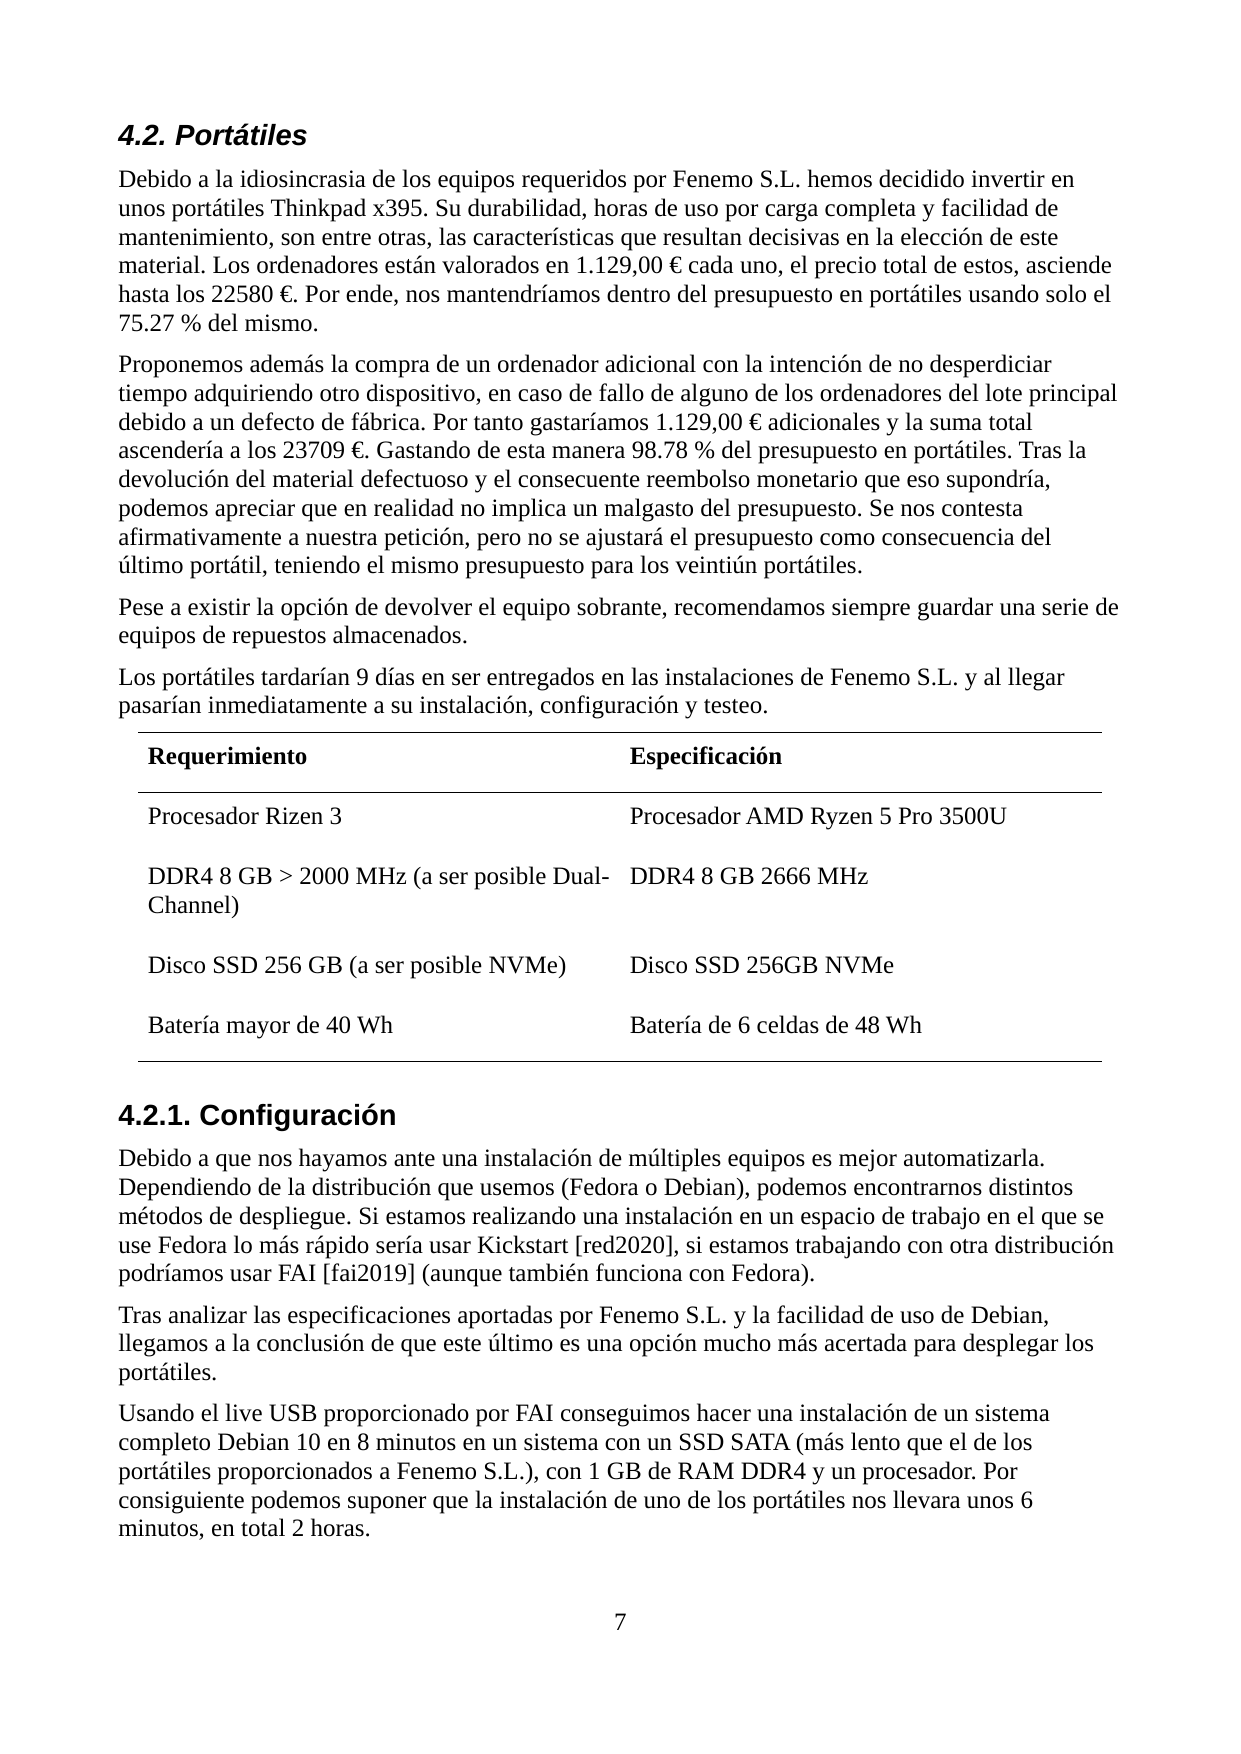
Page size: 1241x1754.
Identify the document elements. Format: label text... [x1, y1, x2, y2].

table_cell Procesador AMD Ryzen 5 Pro 3500U [620, 793, 1102, 852]
subtitle Portátiles [118, 118, 1122, 152]
text Debido a que nos hayamos ante una instalación de múltiples equipos es mejor automatizarla. Dependiendo de la distribución que usemos (Fedora o Debian), podemos encontrarnos distintos métodos de despliegue. Si estamos realizando una instalación en un espacio de trabajo en el que se use Fedora lo más rápido sería usar Kickstart [red2020], si estamos trabajando con otra distribución podríamos usar FAI [fai2019] (aunque también funciona con Fedora). [118, 1143, 1122, 1287]
table_cell DDR4 8 GB 2666 MHz [620, 852, 1102, 941]
table_cell Batería mayor de 40 Wh [138, 1001, 620, 1061]
text Debido a la idiosincrasia de los equipos requeridos por Fenemo S.L. hemos decidido invertir en unos portátiles Thinkpad x395. Su durabilidad, horas de uso por carga completa y facilidad de mantenimiento, son entre otras, las características que resultan decisivas en la elección de este material. Los ordenadores están valorados en 1.129,00 € cada uno, el precio total de estos, asciende hasta los 22580 €. Por ende, nos mantendríamos dentro del presupuesto en portátiles usando solo el 75.27 % del mismo. [118, 164, 1122, 337]
table_header Requerimiento [138, 733, 620, 792]
table_cell Batería de 6 celdas de 48 Wh [620, 1001, 1102, 1061]
table_cell DDR4 8 GB > 2000 MHz (a ser posible Dual-Channel) [138, 852, 620, 941]
table_cell Disco SSD 256 GB (a ser posible NVMe) [138, 941, 620, 1001]
text Proponemos además la compra de un ordenador adicional con la intención de no desperdiciar tiempo adquiriendo otro dispositivo, en caso de fallo de alguno de los ordenadores del lote principal debido a un defecto de fábrica. Por tanto gastaríamos 1.129,00 € adicionales y la suma total ascendería a los 23709 €. Gastando de esta manera 98.78 % del presupuesto en portátiles. Tras la devolución del material defectuoso y el consecuente reembolso monetario que eso supondría, podemos apreciar que en realidad no implica un malgasto del presupuesto. Se nos contesta afirmativamente a nuestra petición, pero no se ajustará el presupuesto como consecuencia del último portátil, teniendo el mismo presupuesto para los veintiún portátiles. [118, 349, 1122, 579]
text Tras analizar las especificaciones aportadas por Fenemo S.L. y la facilidad de uso de Debian, llegamos a la conclusión de que este último es una opción mucho más acertada para desplegar los portátiles. [118, 1300, 1122, 1386]
table_cell Disco SSD 256GB NVMe [620, 941, 1102, 1001]
text Pese a existir la opción de devolver el equipo sobrante, recomendamos siempre guardar una serie de equipos de repuestos almacenados. [118, 592, 1122, 649]
table_header Especificación [620, 733, 1102, 792]
text Usando el live USB proporcionado por FAI conseguimos hacer una instalación de un sistema completo Debian 10 en 8 minutos en un sistema con un SSD SATA (más lento que el de los portátiles proporcionados a Fenemo S.L.), con 1 GB de RAM DDR4 y un procesador. Por consiguiente podemos suponer que la instalación de uno de los portátiles nos llevara unos 6 minutos, en total 2 horas. [118, 1398, 1122, 1542]
subtitle Configuración [118, 1097, 1122, 1131]
table_cell Procesador Rizen 3 [138, 793, 620, 852]
text Los portátiles tardarían 9 días en ser entregados en las instalaciones de Fenemo S.L. y al llegar pasarían inmediatamente a su instalación, configuración y testeo. [118, 662, 1122, 719]
